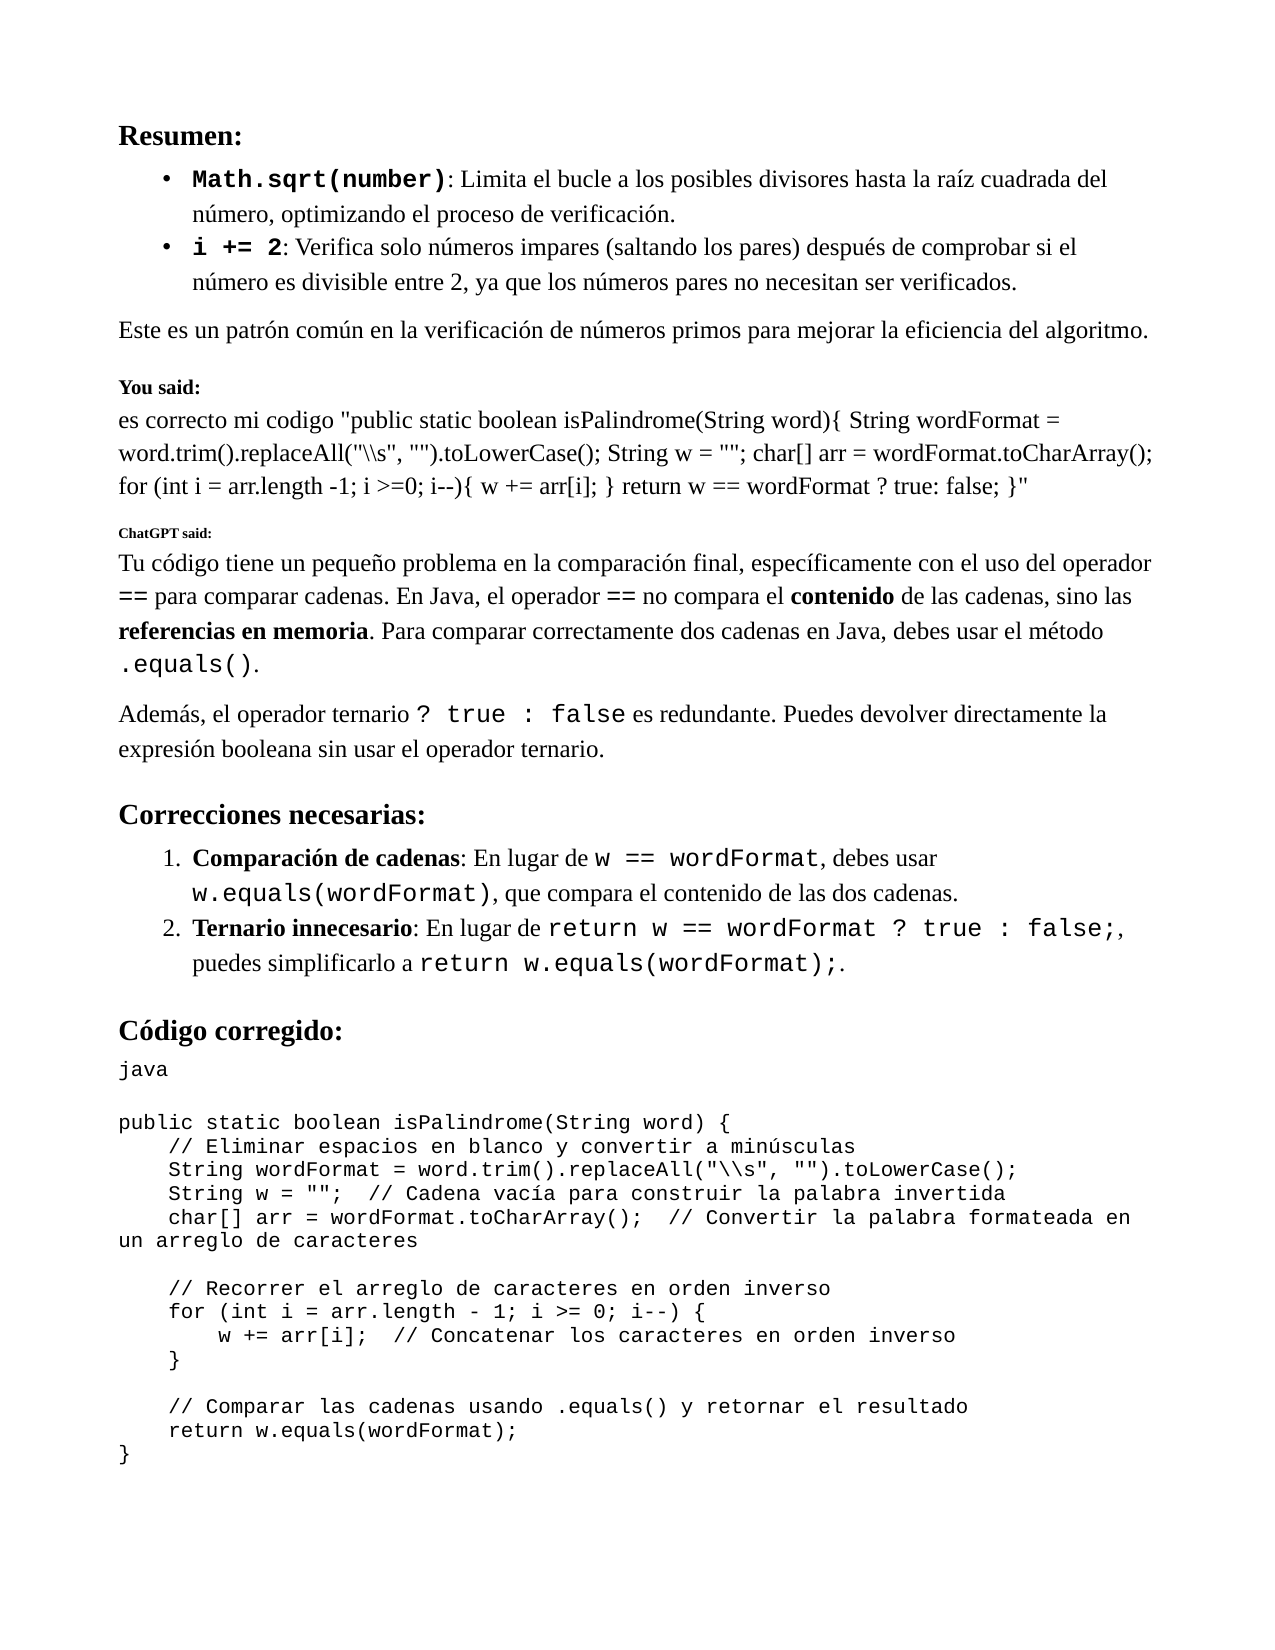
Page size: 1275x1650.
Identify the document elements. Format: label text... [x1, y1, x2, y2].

subtitle ChatGPT said: [118, 525, 1157, 542]
text Este es un patrón común en la verificación de números primos para mejorar la eficiencia del algoritmo. [118, 315, 1157, 344]
list Comparación de cadenas: En lugar de w == wordFormat, debes usar w.equals(wordFormat), que compara el contenido de las dos cadenas. [162, 843, 1157, 909]
text // Comparar las cadenas usando .equals() y retornar el resultado [118, 1396, 1157, 1419]
subtitle Resumen: [118, 118, 1157, 152]
text java [118, 1059, 1157, 1083]
text return w.equals(wordFormat); [118, 1419, 1157, 1443]
list i += 2: Verifica solo números impares (saltando los pares) después de comprobar si el número es divisible entre 2, ya que los números pares no necesitan ser verificados. [162, 232, 1157, 296]
text char[] arr = wordFormat.toCharArray(); // Convertir la palabra formateada en un arreglo de caracteres [118, 1207, 1157, 1254]
text w += arr[i]; // Concatenar los caracteres en orden inverso [118, 1325, 1157, 1349]
subtitle Correcciones necesarias: [118, 797, 1157, 830]
text Además, el operador ternario ? true : false es redundante. Puedes devolver directamente la expresión booleana sin usar el operador ternario. [118, 699, 1157, 763]
text } [118, 1443, 1157, 1467]
text Tu código tiene un pequeño problema en la comparación final, específicamente con el uso del operador == para comparar cadenas. En Java, el operador == no compara el contenido de las cadenas, sino las referencias en memoria. Para comparar correctamente dos cadenas en Java, debes usar el método .equals(). [118, 548, 1157, 680]
list Ternario innecesario: En lugar de return w == wordFormat ? true : false;, puedes simplificarlo a return w.equals(wordFormat);. [162, 913, 1157, 979]
text for (int i = arr.length - 1; i >= 0; i--) { [118, 1301, 1157, 1325]
text public static boolean isPalindrome(String word) { [118, 1112, 1157, 1136]
list Math.sqrt(number): Limita el bucle a los posibles divisores hasta la raíz cuadrada del número, optimizando el proceso de verificación. [162, 164, 1157, 228]
text // Eliminar espacios en blanco y convertir a minúsculas [118, 1136, 1157, 1159]
subtitle Código corregido: [118, 1013, 1157, 1047]
text es correcto mi codigo "public static boolean isPalindrome(String word){ String wordFormat = word.trim().replaceAll("\\s", "").toLowerCase(); String w = ""; char[] arr = wordFormat.toCharArray(); for (int i = arr.length -1; i >=0; i--){ w += arr[i]; } return w == wordFormat ? true: false; }" [118, 405, 1157, 500]
text String w = ""; // Cadena vacía para construir la palabra invertida [118, 1183, 1157, 1207]
text // Recorrer el arreglo de caracteres en orden inverso [118, 1278, 1157, 1301]
subtitle You said: [118, 375, 1157, 399]
text String wordFormat = word.trim().replaceAll("\\s", "").toLowerCase(); [118, 1159, 1157, 1183]
text } [118, 1349, 1157, 1372]
